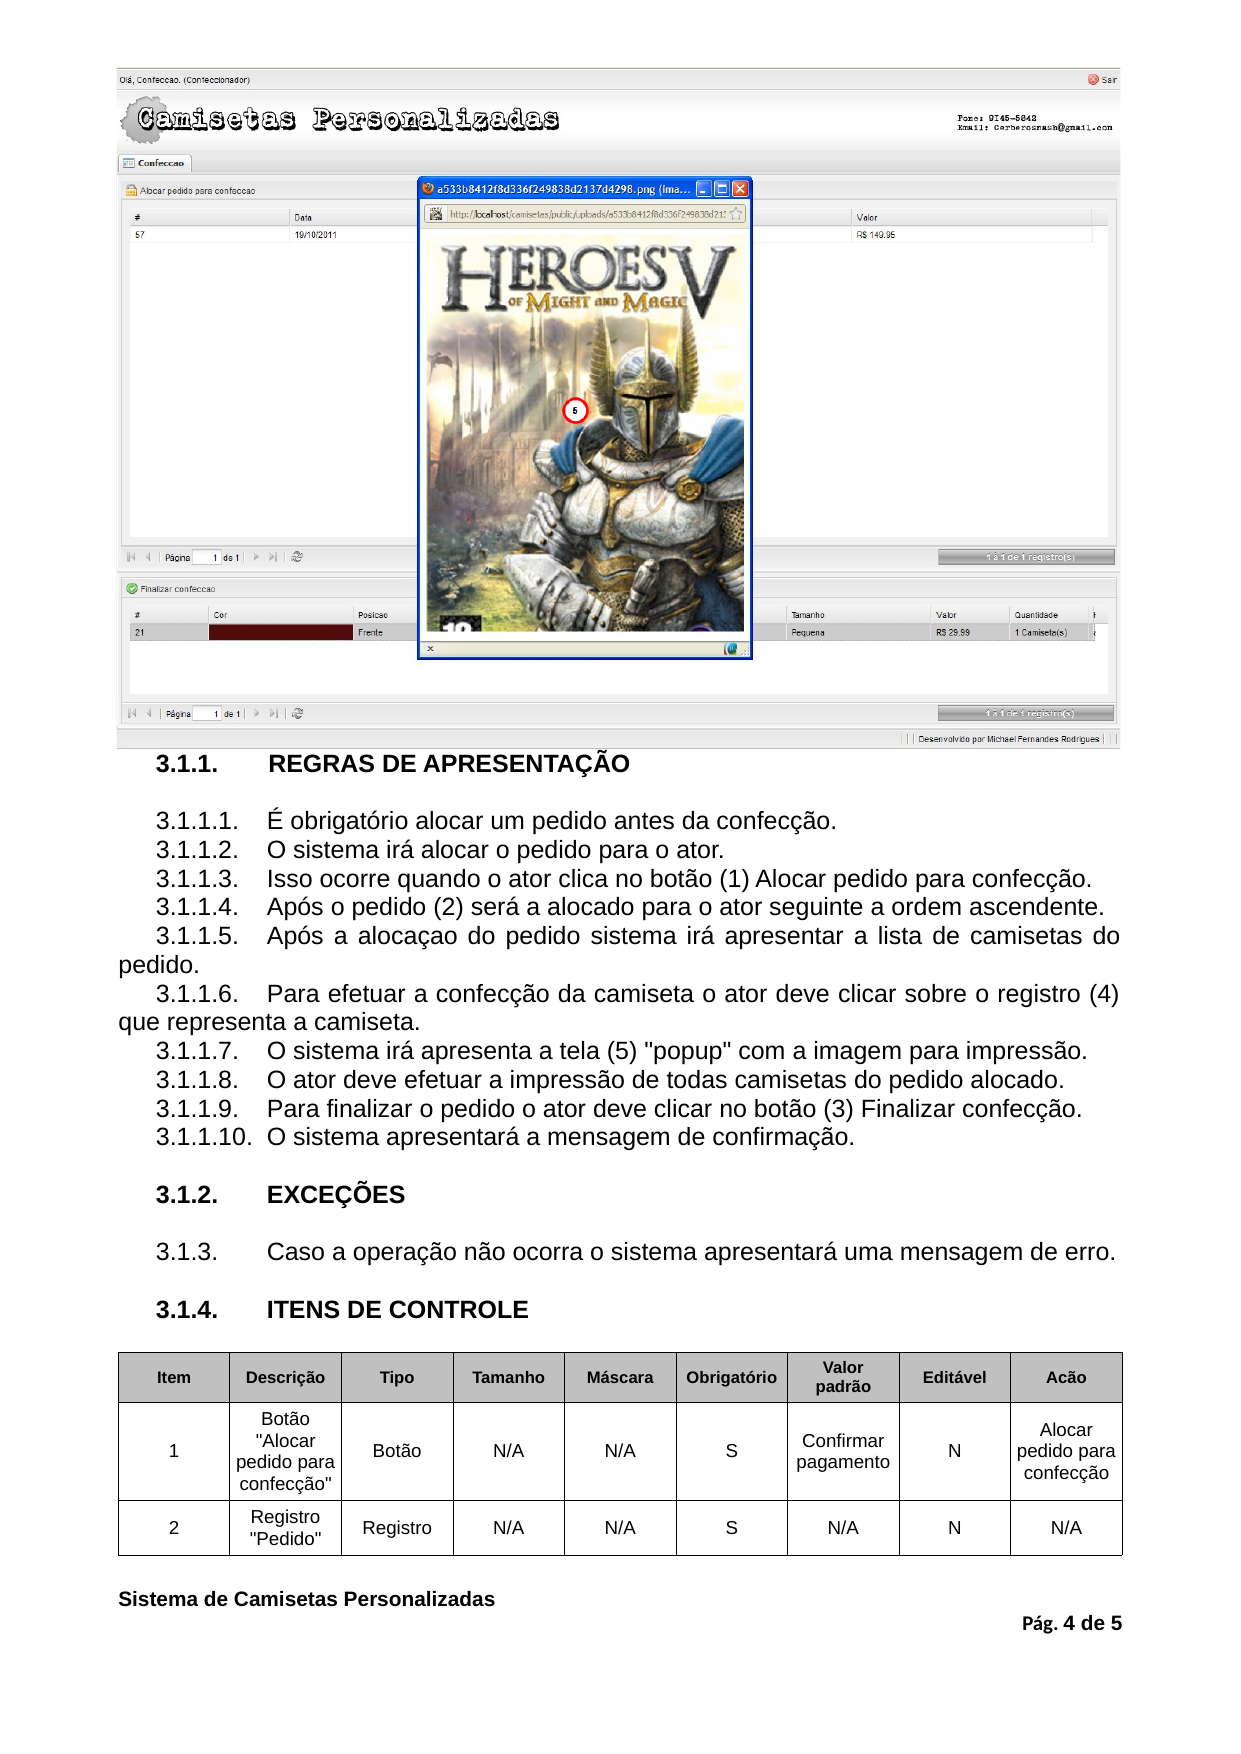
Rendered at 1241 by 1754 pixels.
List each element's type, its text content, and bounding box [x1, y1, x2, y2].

table_header Valor padrão [788, 1353, 899, 1402]
table_cell N/A [788, 1501, 899, 1555]
table_cell 2 [119, 1501, 229, 1555]
list ITENS DE CONTROLE [118, 1295, 1122, 1323]
list Para finalizar o pedido o ator deve clicar no botão (3) Finalizar confecção. [118, 1093, 1122, 1122]
table_cell N [900, 1501, 1010, 1555]
list EXCEÇÕES [118, 1180, 1122, 1208]
table_cell N/A [565, 1501, 676, 1555]
list REGRAS DE APRESENTAÇÃO [118, 118, 1122, 777]
list O ator deve efetuar a impressão de todas camisetas do pedido alocado. [118, 1065, 1122, 1093]
picture [116, 67, 1121, 749]
list Caso a operação não ocorra o sistema apresentará uma mensagem de erro. [118, 1237, 1122, 1266]
list É obrigatório alocar um pedido antes da confecção. [118, 806, 1122, 835]
table_cell N/A [1011, 1501, 1122, 1555]
table_header Tamanho [454, 1353, 564, 1402]
table_header Descrição [230, 1353, 341, 1402]
table_cell Botão "Alocar pedido para confecção" [230, 1403, 341, 1500]
list O sistema irá apresenta a tela (5) "popup" com a imagem para impressão. [118, 1036, 1122, 1065]
table_cell S [677, 1403, 787, 1500]
table_cell S [677, 1501, 787, 1555]
list Para efetuar a confecção da camiseta o ator deve clicar sobre o registro (4) que representa a camiseta. [118, 978, 1122, 1036]
list Isso ocorre quando o ator clica no botão (1) Alocar pedido para confecção. [118, 863, 1122, 892]
table_header Item [119, 1353, 229, 1402]
table_header Máscara [565, 1353, 676, 1402]
table_cell N/A [565, 1403, 676, 1500]
list O sistema irá alocar o pedido para o ator. [118, 835, 1122, 863]
table_cell N/A [454, 1501, 564, 1555]
list Após o pedido (2) será a alocado para o ator seguinte a ordem ascendente. [118, 892, 1122, 921]
table_header Editável [900, 1353, 1010, 1402]
table_cell 1 [119, 1403, 229, 1500]
table_cell Registro [342, 1501, 453, 1555]
list O sistema apresentará a mensagem de confirmação. [118, 1122, 1122, 1151]
table_cell Confirmar pagamento [788, 1403, 899, 1500]
table_cell Alocar pedido para confecção [1011, 1403, 1122, 1500]
table_header Acão [1011, 1353, 1122, 1402]
list Após a alocaçao do pedido sistema irá apresentar a lista de camisetas do pedido. [118, 921, 1122, 978]
table_cell Botão [342, 1403, 453, 1500]
table_cell N/A [454, 1403, 564, 1500]
table_header Tipo [342, 1353, 453, 1402]
table_header Obrigatório [677, 1353, 787, 1402]
table_cell N [900, 1403, 1010, 1500]
table_cell Registro "Pedido" [230, 1501, 341, 1555]
